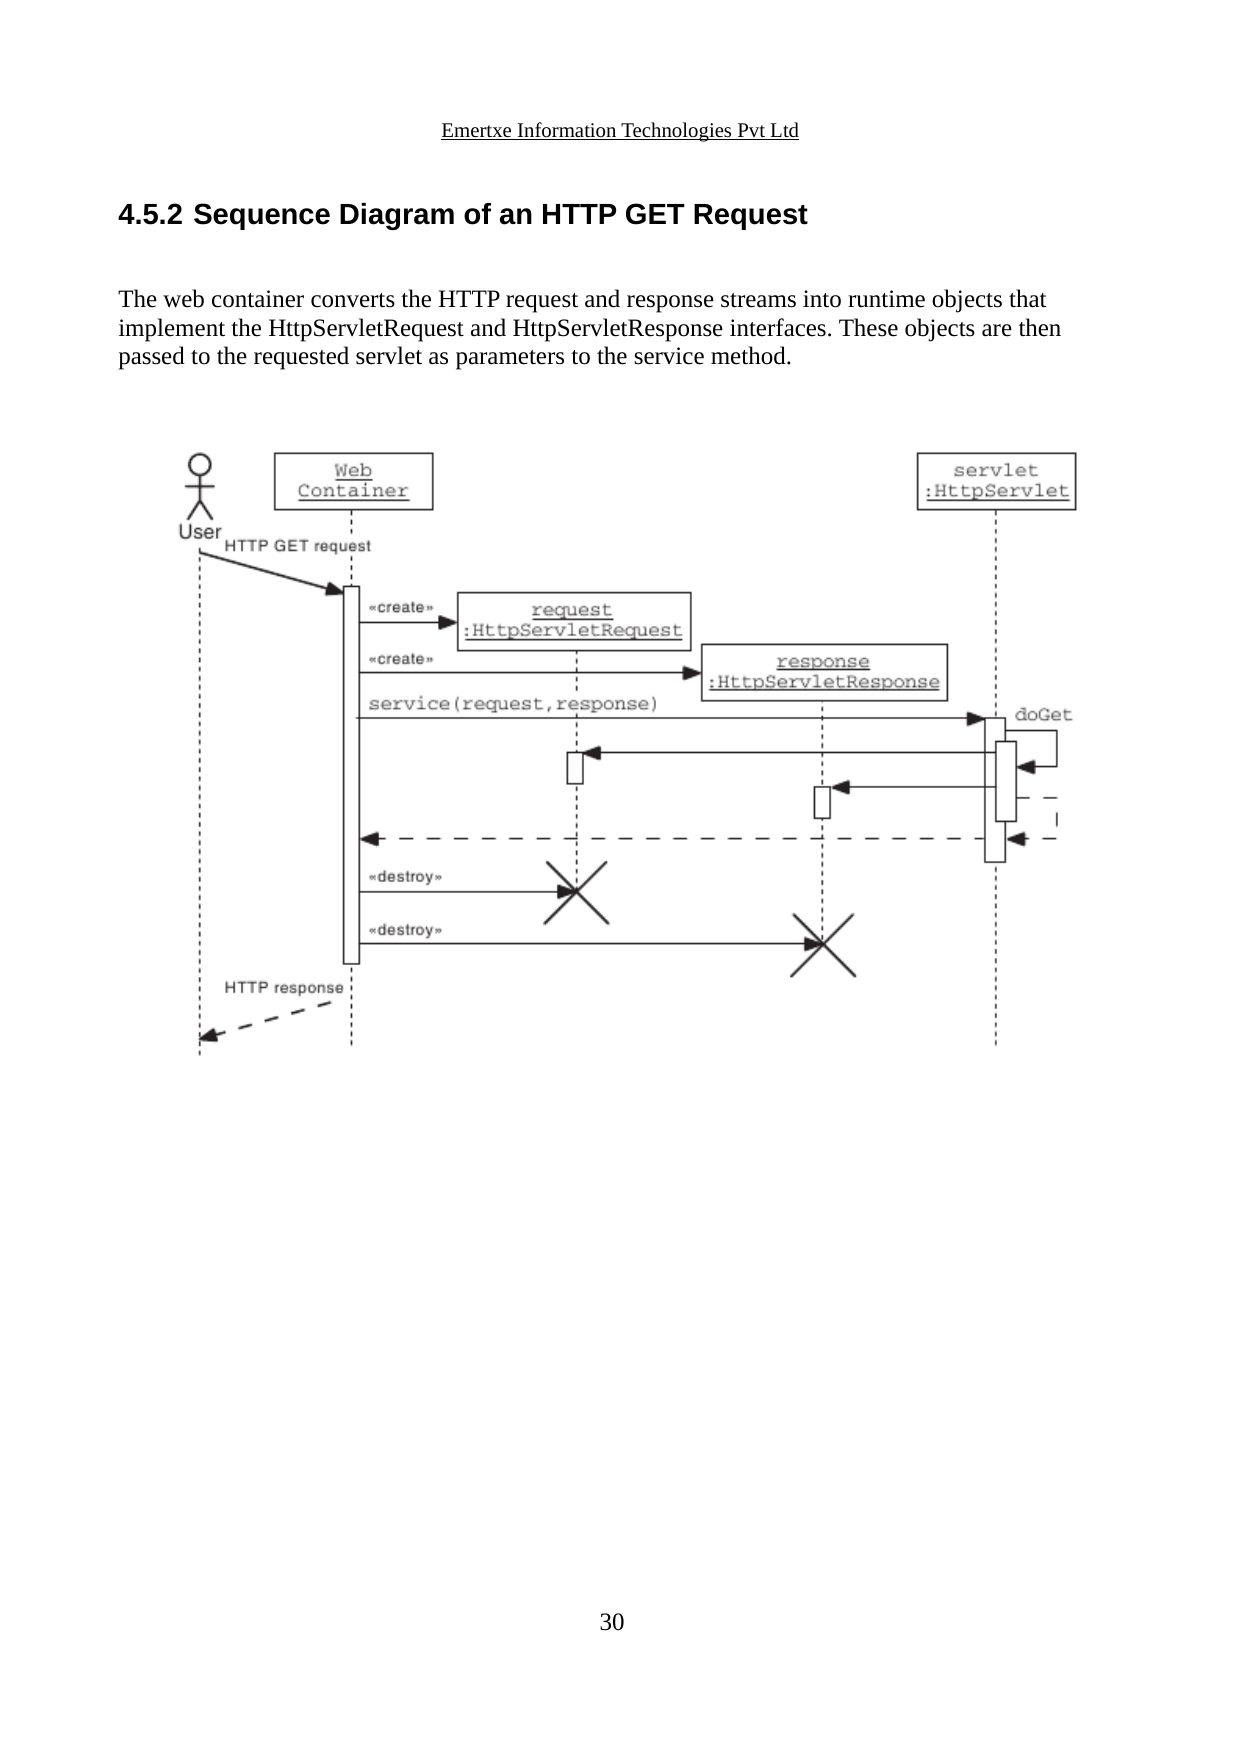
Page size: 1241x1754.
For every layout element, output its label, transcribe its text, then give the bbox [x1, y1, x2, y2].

subtitle Sequence Diagram of an HTTP GET Request [118, 197, 1122, 230]
picture [132, 423, 1108, 1059]
text The web container converts the HTTP request and response streams into runtime objects that implement the HttpServletRequest and HttpServletResponse interfaces. These objects are then passed to the requested servlet as parameters to the service method. [118, 284, 1122, 370]
